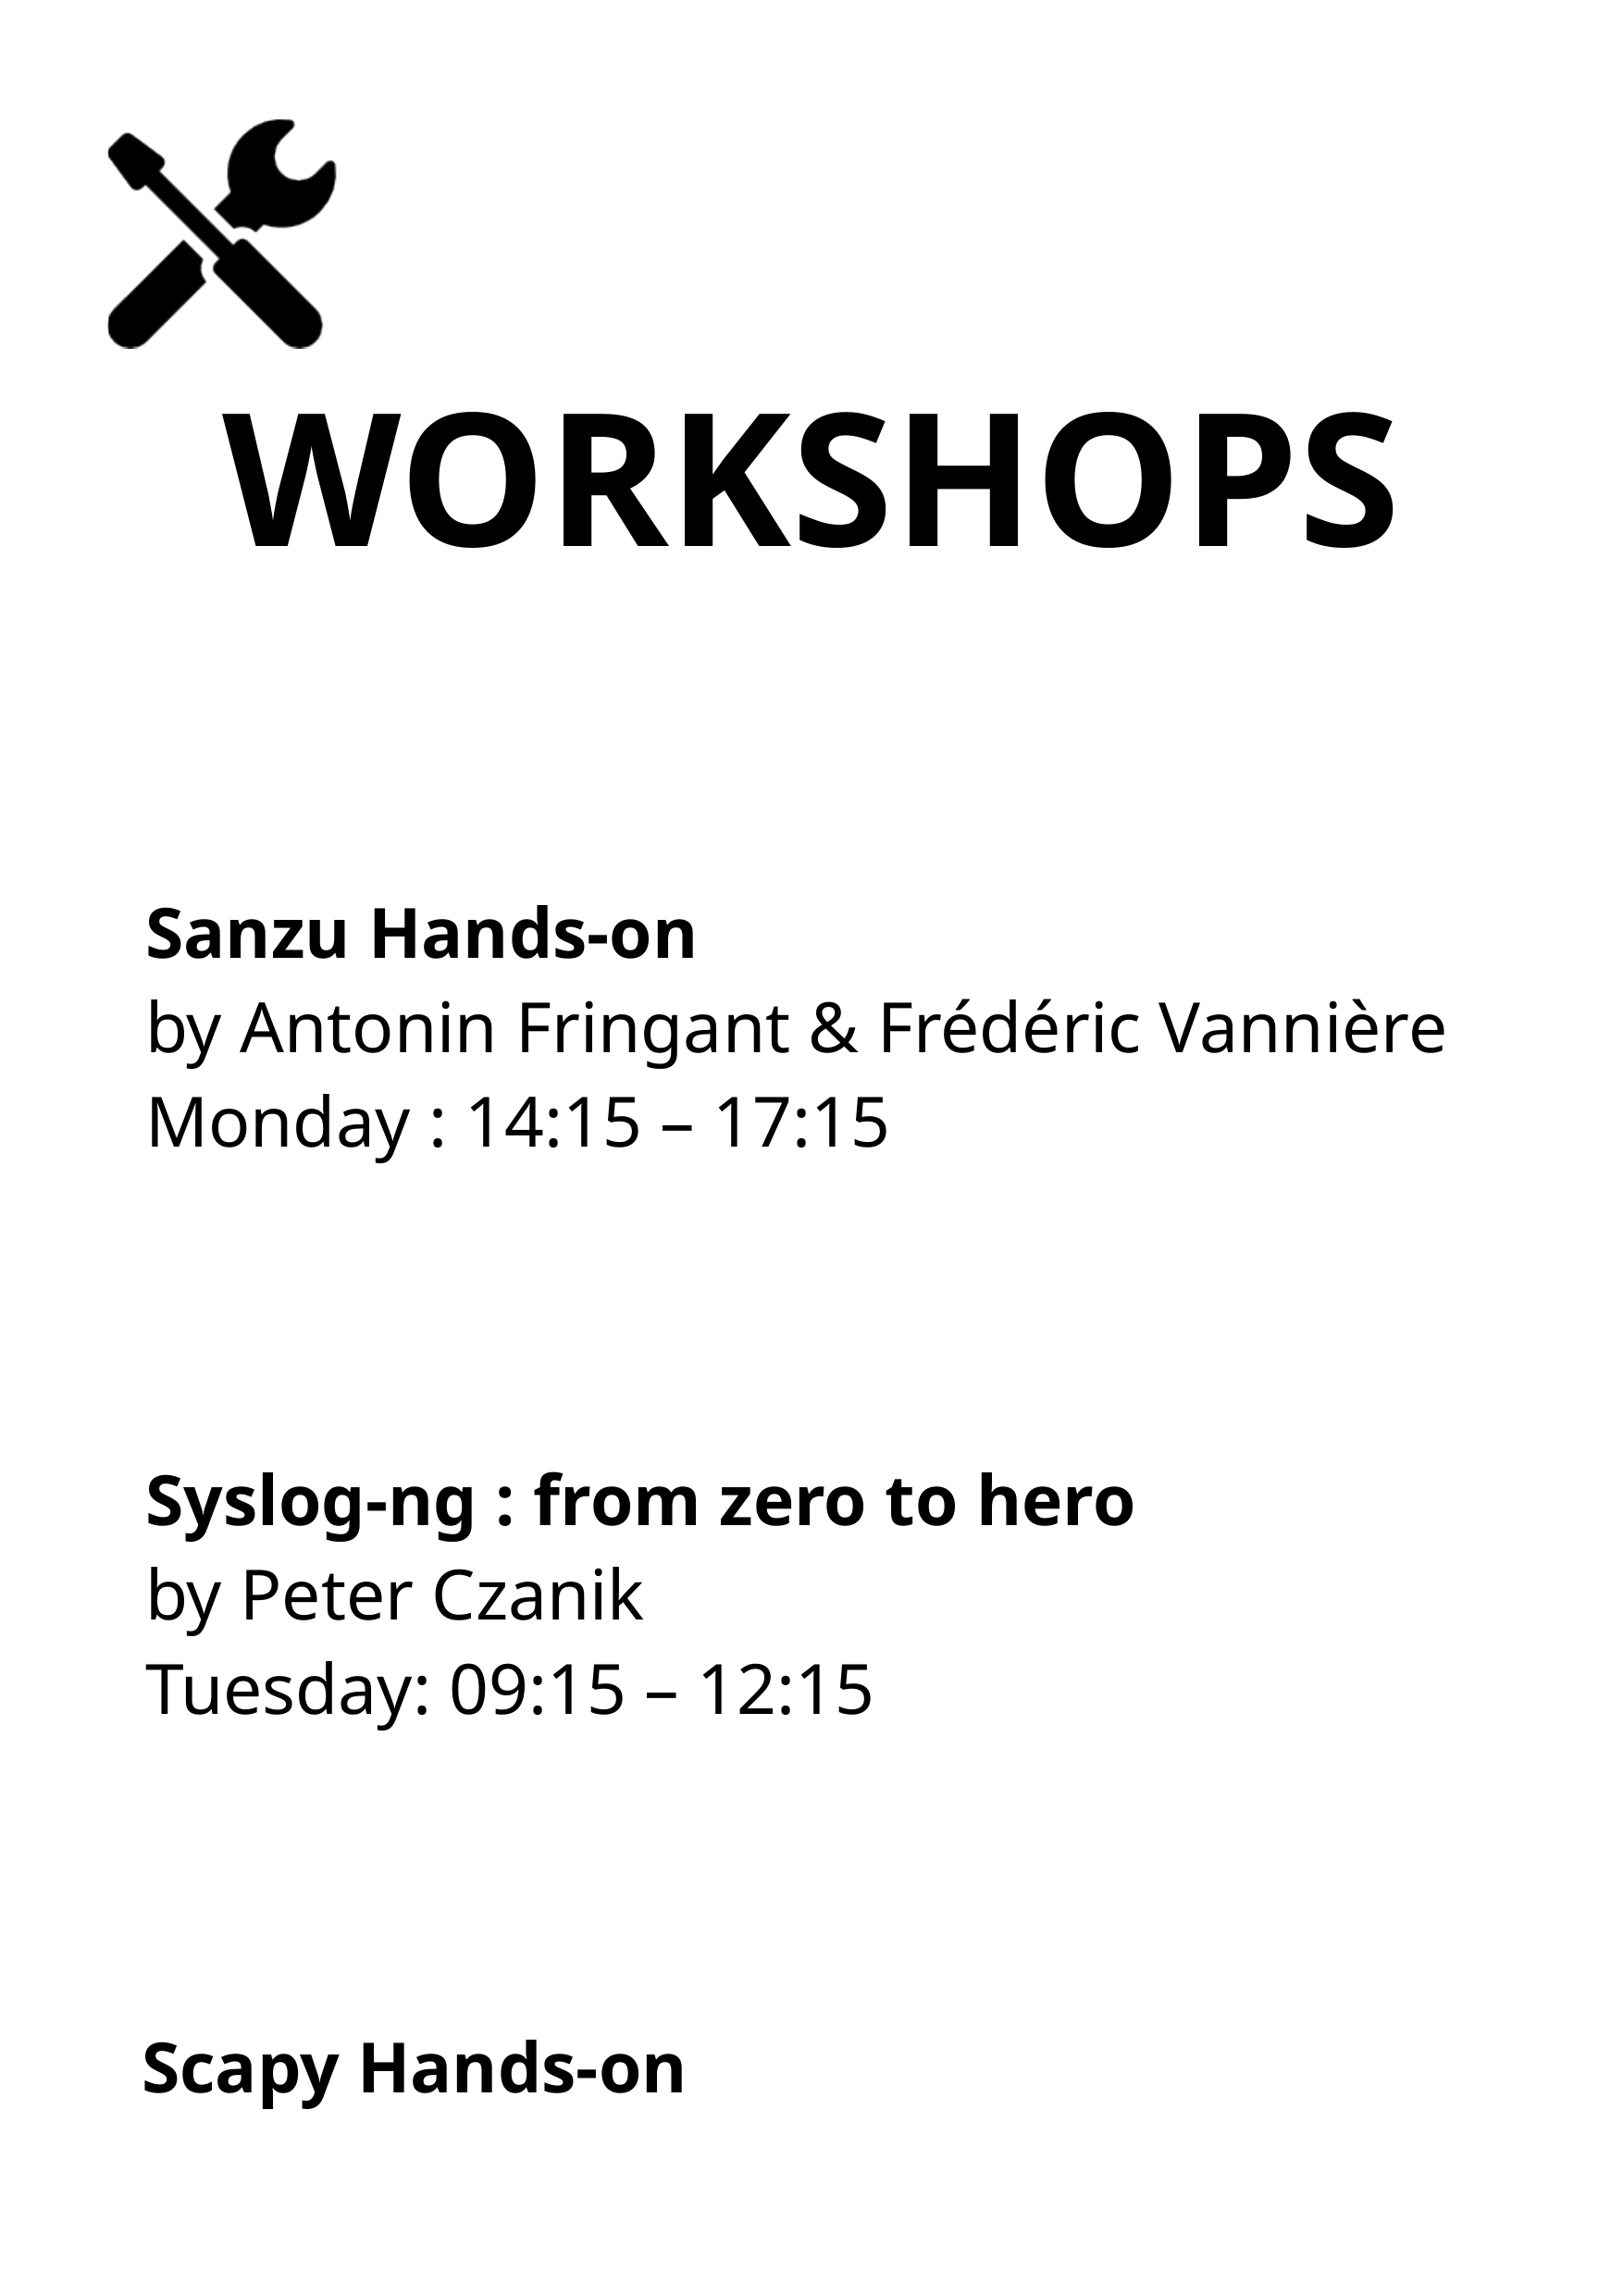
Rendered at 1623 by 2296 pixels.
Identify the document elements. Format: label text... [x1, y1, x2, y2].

text Sanzu Hands-on by Antonin Fringant & Frédéric Vannière Monday : 14:15 – 17:15 [109, 884, 1514, 1168]
text Scapy Hands-on [109, 2018, 1514, 2114]
text by Peter Czanik Tuesday: 09:15 – 12:15 [109, 1546, 1514, 1830]
text Syslog-ng : from zero to hero [109, 1451, 1514, 1546]
text WORKSHOPS [109, 109, 1514, 601]
picture [107, 119, 337, 349]
